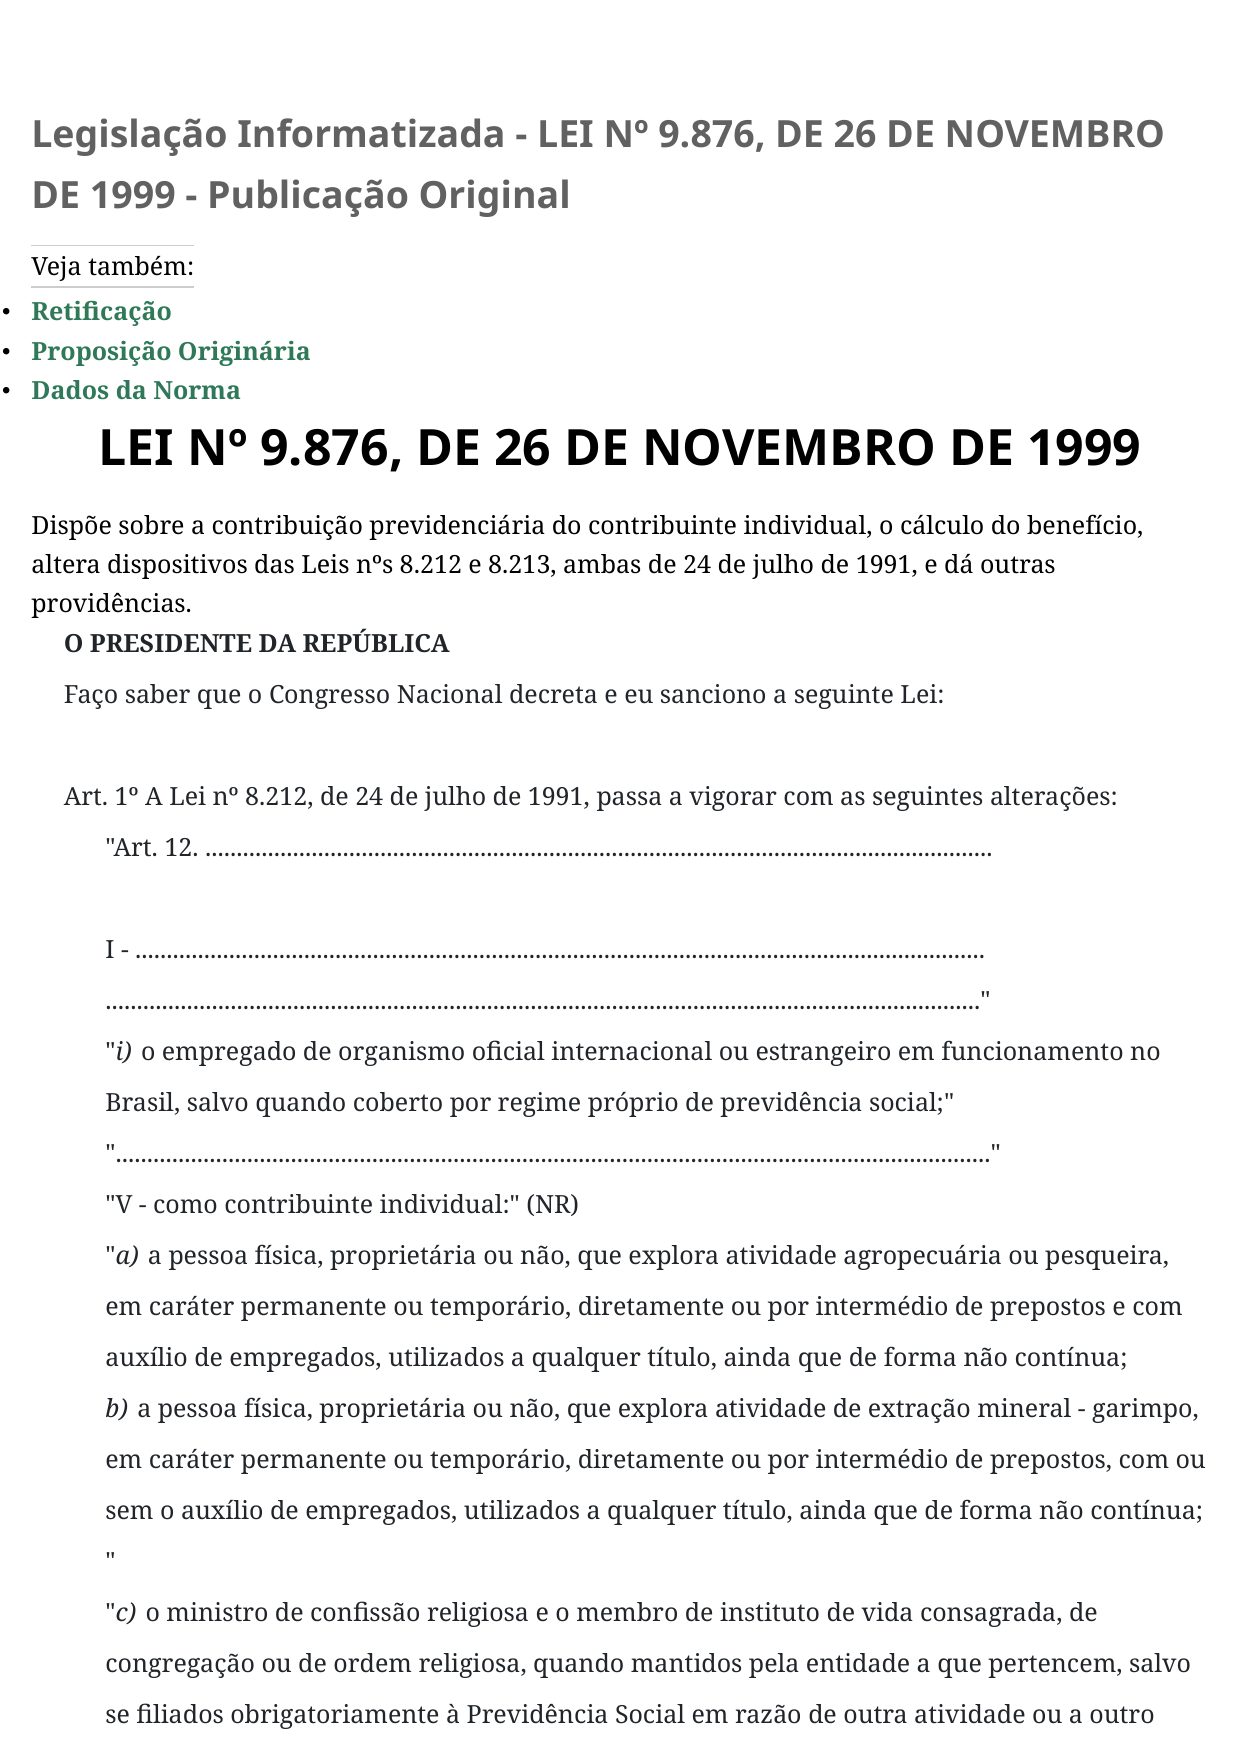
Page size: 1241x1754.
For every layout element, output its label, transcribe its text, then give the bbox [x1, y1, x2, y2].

text O PRESIDENTE DA REPÚBLICA Faço saber que o Congresso Nacional decreta e eu sanciono a seguinte Lei: Art. 1º A Lei nº 8.212, de 24 de julho de 1991, passa a vigorar com as seguintes alterações: [31, 625, 1209, 812]
list "Art. 12. .............................................................................................................................. I - ........................................................................................................................................ ............................................................................................................................................" [76, 829, 1209, 1017]
text Dispõe sobre a contribuição previdenciária do contribuinte individual, o cálculo do benefício, altera dispositivos das Leis nºs 8.212 e 8.213, ambas de 24 de julho de 1991, e dá outras providências. [31, 508, 1209, 620]
subtitle Legislação Informatizada - LEI Nº 9.876, DE 26 DE NOVEMBRO DE 1999 - Publicação Original [31, 107, 1209, 220]
list "a) a pessoa física, proprietária ou não, que explora atividade agropecuária ou pesqueira, em caráter permanente ou temporário, diretamente ou por intermédio de prepostos e com auxílio de empregados, utilizados a qualquer título, ainda que de forma não contínua; b) a pessoa física, proprietária ou não, que explora atividade de extração mineral - garimpo, em caráter permanente ou temporário, diretamente ou por intermédio de prepostos, com ou sem o auxílio de empregados, utilizados a qualquer título, ainda que de forma não contínua; " "c) o ministro de confissão religiosa e o membro de instituto de vida consagrada, de congregação ou de ordem religiosa, quando mantidos pela entidade a que pertencem, salvo se filiados obrigatoriamente à Previdência Social em razão de outra atividade ou a outro regime previdenciário, militar ou civil, ainda que na condição de inativos; " (NR) "d) revogada;" "e) o brasileiro civil que trabalha no exterior para organismo oficial internacional do qual o Brasil é membro efetivo, ainda que lá domiciliado e contratado, salvo quando coberto por regime próprio de previdência social;" (NR) "f) o titular de firma individual urbana ou rural, o diretor não empregado e o membro de conselho de administração de sociedade anônima, o sócio solidário, o sócio de indústria, o sócio gerente e o sócio cotista que recebam remuneração decorrente de seu trabalho em empresa urbana ou rural, e o associado eleito para cargo de direção em cooperativa, associação ou entidade de qualquer natureza ou finalidade, bem como o síndico ou administrador eleito para exercer atividade de direção condominial, desde que recebam remuneração; g) quem presta serviço de natureza urbana ou rural, em caráter eventual, a uma ou mais empresas, sem relação de emprego; h) a pessoa física que exerce, por conta própria, atividade econômica de natureza urbana, com fins lucrativos ou não; " "............................................................................................................................................" [76, 1238, 1209, 1754]
list Proposição Originária [31, 333, 1209, 367]
list "i) o empregado de organismo oficial internacional ou estrangeiro em funcionamento no Brasil, salvo quando coberto por regime próprio de previdência social;" "............................................................................................................................................" [76, 1033, 1209, 1170]
text Veja também: [31, 244, 1209, 288]
list "V - como contribuinte individual:" (NR) [76, 1187, 1209, 1221]
list Retificação [31, 294, 1209, 328]
subtitle LEI Nº 9.876, DE 26 DE NOVEMBRO DE 1999 [31, 411, 1209, 479]
list Dados da Norma [31, 372, 1209, 406]
